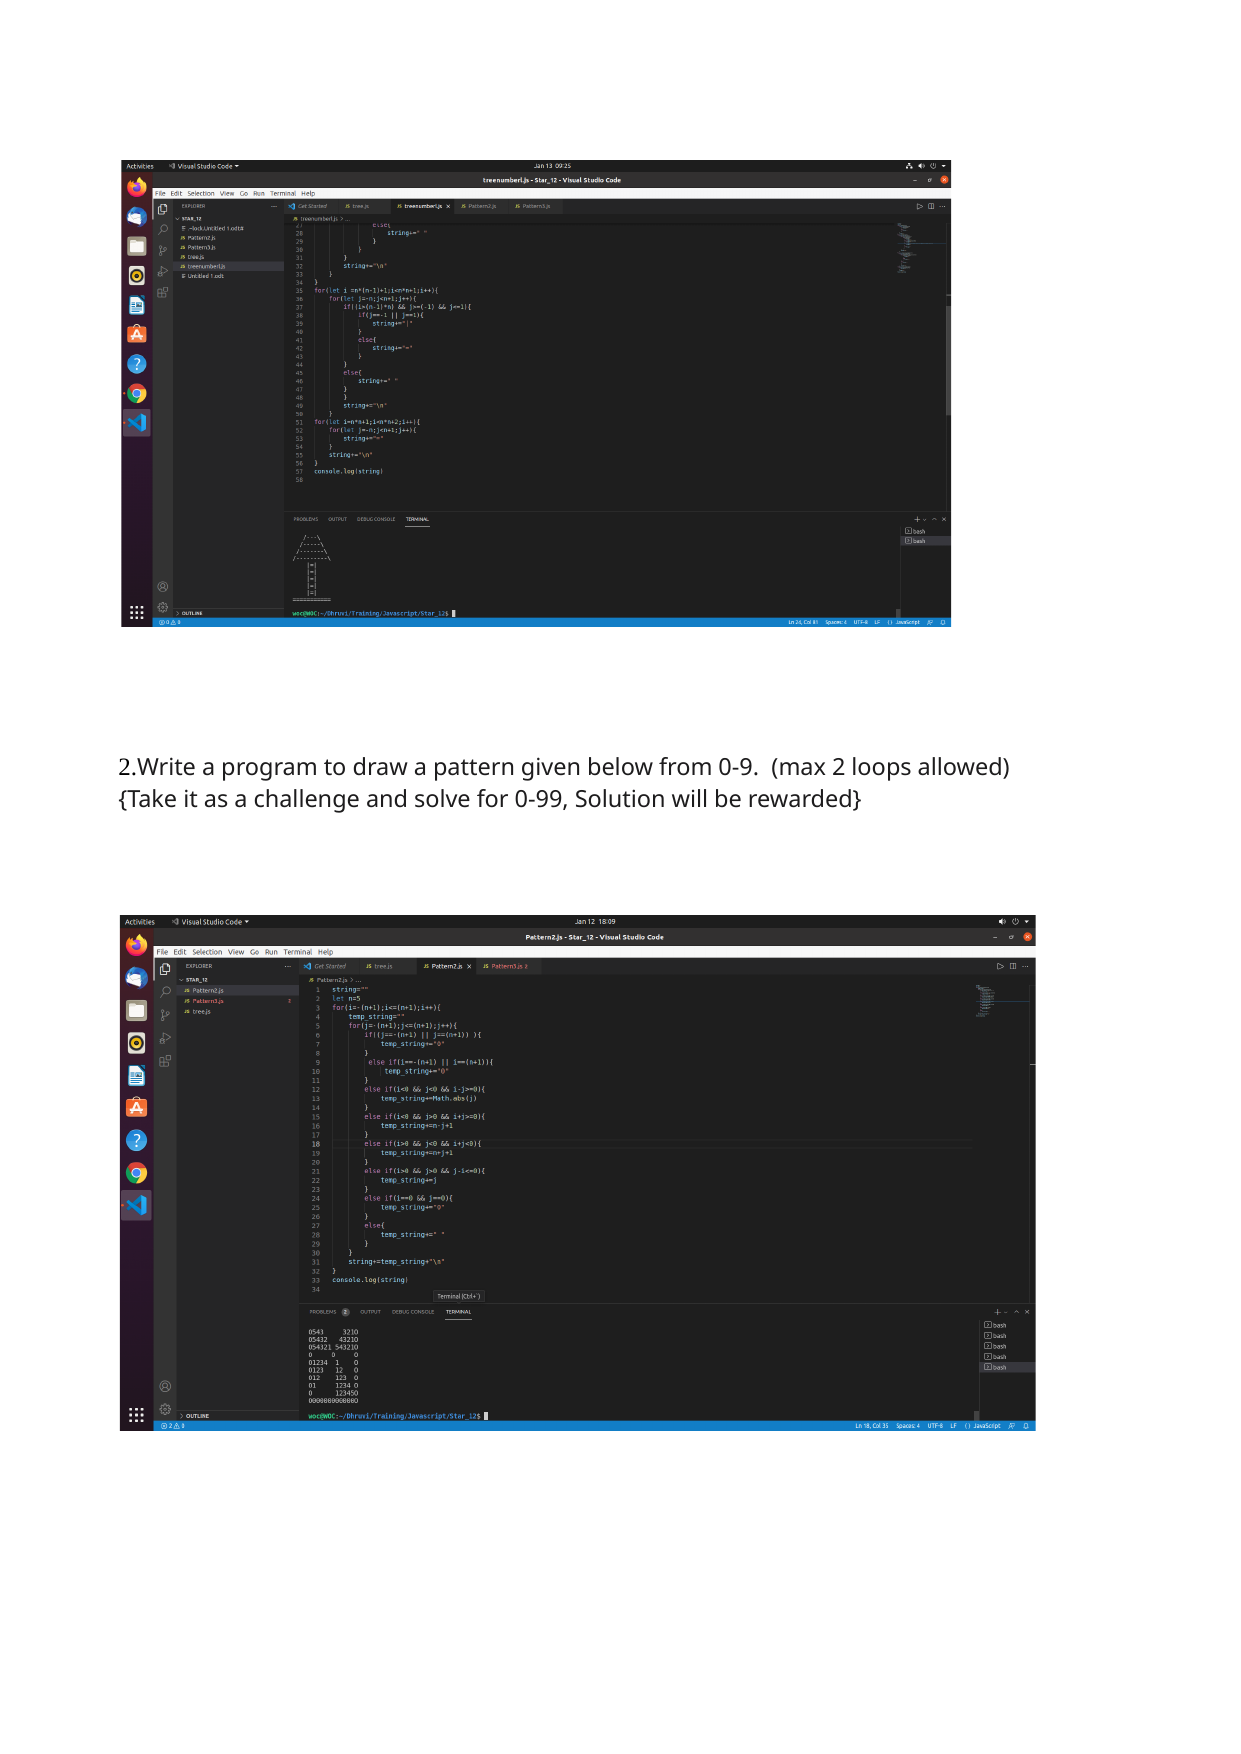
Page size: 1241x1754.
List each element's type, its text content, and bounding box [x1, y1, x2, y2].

text 2.Write a program to draw a pattern given below from 0-9. (max 2 loops allowed) {Take it as a challenge and solve for 0-99, Solution will be rewarded} [118, 751, 1122, 814]
picture [119, 915, 1036, 1431]
picture [121, 160, 952, 627]
